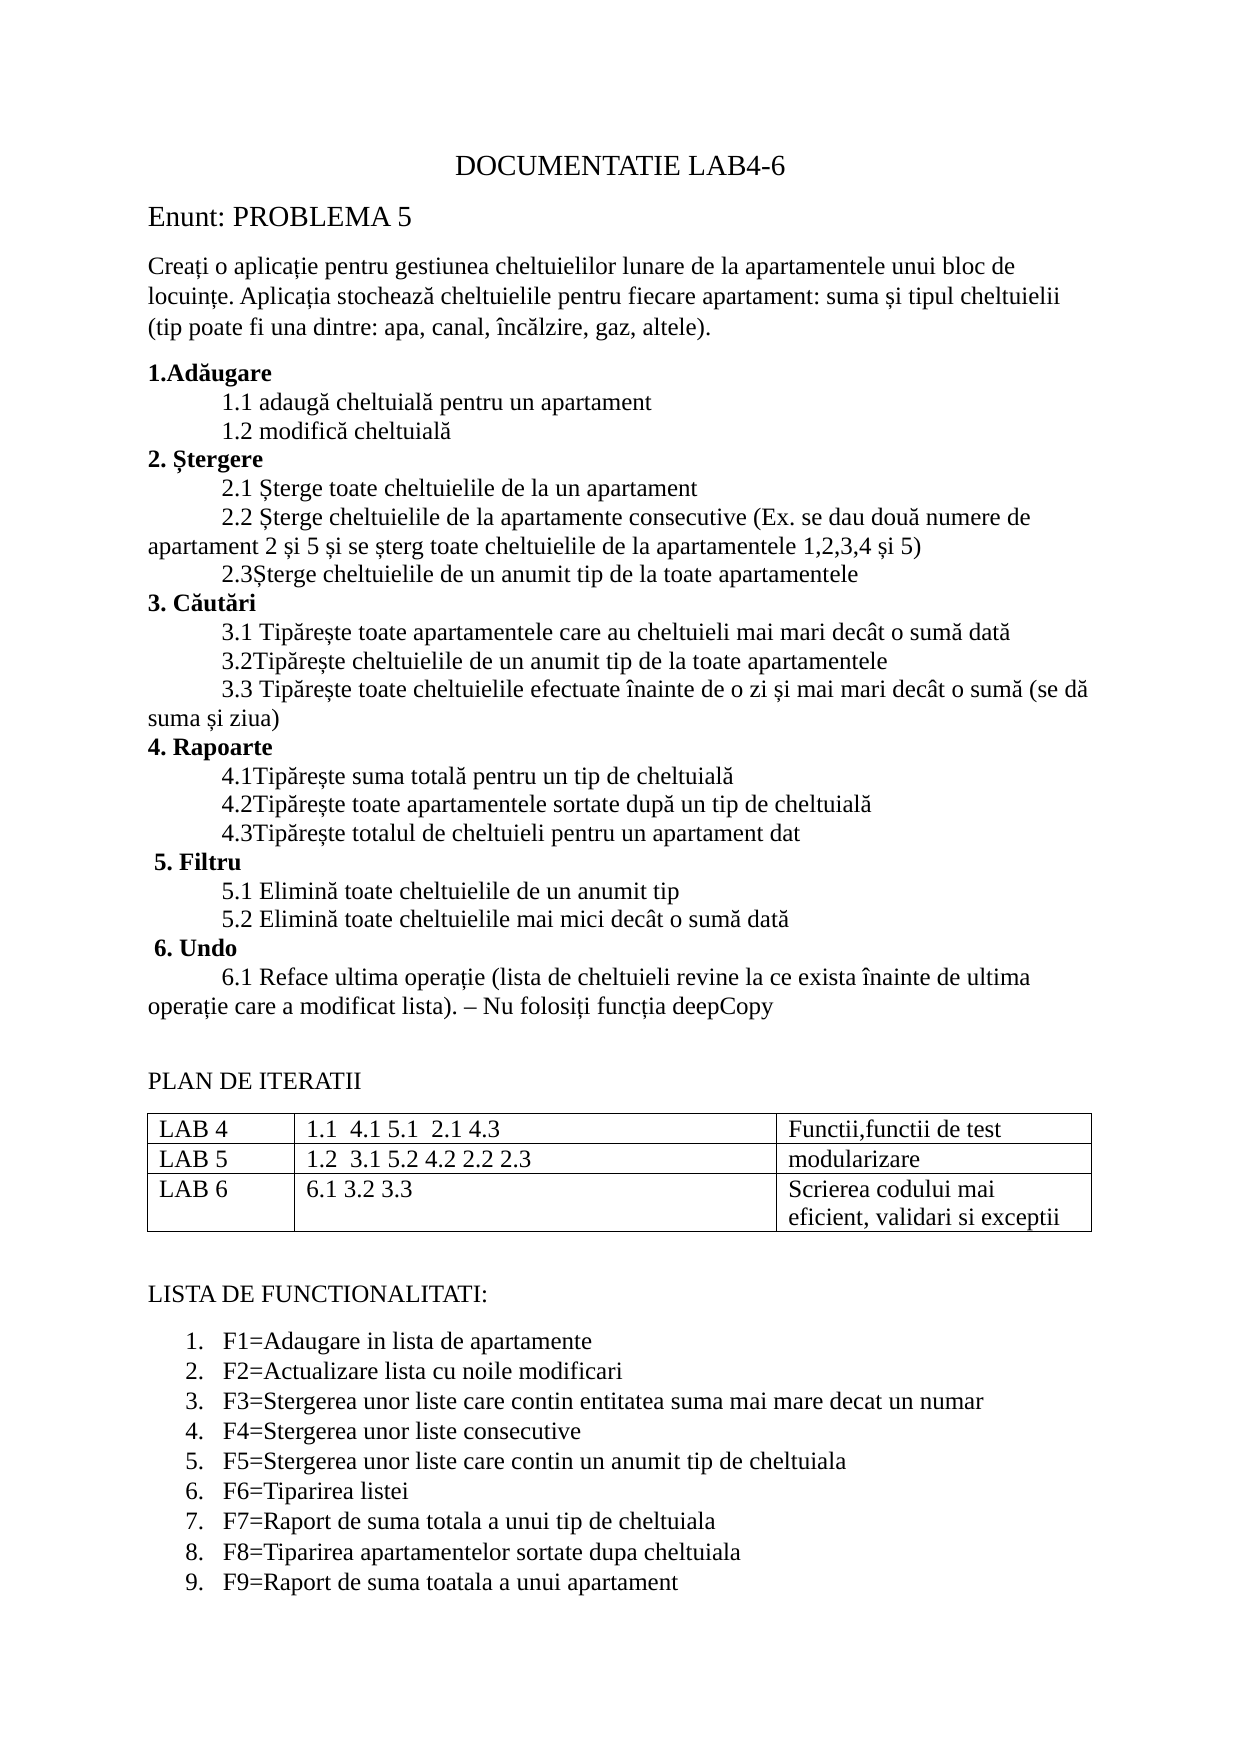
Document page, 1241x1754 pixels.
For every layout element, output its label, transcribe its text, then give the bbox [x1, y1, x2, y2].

text 4.2Tipărește toate apartamentele sortate după un tip de cheltuială [148, 789, 1093, 818]
list F5=Stergerea unor liste care contin un anumit tip de cheltuiala [185, 1446, 1093, 1475]
list F6=Tiparirea listei [185, 1476, 1093, 1505]
table_header LAB 4 [148, 1114, 294, 1143]
list F8=Tiparirea apartamentelor sortate dupa cheltuiala [185, 1537, 1093, 1565]
text 4. Rapoarte [148, 732, 1093, 761]
text 2.2 Șterge cheltuielile de la apartamente consecutive (Ex. se dau două numere de apartament 2 și 5 și se șterg toate cheltuielile de la apartamentele 1,2,3,4 și 5) [148, 502, 1093, 559]
text 1.Adăugare [148, 358, 1093, 387]
text 3.2Tipărește cheltuielile de un anumit tip de la toate apartamentele [148, 646, 1093, 674]
text 2.1 Șterge toate cheltuielile de la un apartament [148, 473, 1093, 502]
table_cell 1.2 3.1 5.2 4.2 2.2 2.3 [295, 1144, 776, 1173]
text 2. Ștergere [148, 444, 1093, 473]
text DOCUMENTATIE LAB4-6 [148, 148, 1093, 181]
text 3. Căutări [148, 588, 1093, 617]
list F1=Adaugare in lista de apartamente [185, 1326, 1093, 1354]
table_cell Scrierea codului mai eficient, validari si exceptii [777, 1174, 1091, 1231]
text 4.1Tipărește suma totală pentru un tip de cheltuială [148, 761, 1093, 789]
table_cell modularizare [777, 1144, 1091, 1173]
text 5. Filtru [148, 847, 1093, 876]
list F3=Stergerea unor liste care contin entitatea suma mai mare decat un numar [185, 1386, 1093, 1415]
text 6.1 Reface ultima operație (lista de cheltuieli revine la ce exista înainte de ultima operație care a modificat lista). – Nu folosiți funcția deepCopy [148, 962, 1093, 1019]
list F7=Raport de suma totala a unui tip de cheltuiala [185, 1506, 1093, 1535]
text Creați o aplicație pentru gestiunea cheltuielilor lunare de la apartamentele unui bloc de locuințe. Aplicația stochează cheltuielile pentru fiecare apartament: suma și tipul cheltuielii (tip poate fi una dintre: apa, canal, încălzire, gaz, altele). [148, 251, 1093, 340]
text 1.2 modifică cheltuială [148, 416, 1093, 444]
table_header Functii,functii de test [777, 1114, 1091, 1143]
text 4.3Tipărește totalul de cheltuieli pentru un apartament dat [148, 818, 1093, 847]
text 3.3 Tipărește toate cheltuielile efectuate înainte de o zi și mai mari decât o sumă (se dă suma și ziua) [148, 674, 1093, 732]
text 1.1 adaugă cheltuială pentru un apartament [148, 387, 1093, 416]
table_header 1.1 4.1 5.1 2.1 4.3 [295, 1114, 776, 1143]
list F2=Actualizare lista cu noile modificari [185, 1356, 1093, 1385]
text PLAN DE ITERATII [148, 1066, 1093, 1095]
table_cell LAB 5 [148, 1144, 294, 1173]
table_cell 6.1 3.2 3.3 [295, 1174, 776, 1231]
list F4=Stergerea unor liste consecutive [185, 1416, 1093, 1445]
text 5.2 Elimină toate cheltuielile mai mici decât o sumă dată [148, 904, 1093, 933]
list F9=Raport de suma toatala a unui apartament [185, 1567, 1093, 1595]
text 3.1 Tipărește toate apartamentele care au cheltuieli mai mari decât o sumă dată [148, 617, 1093, 646]
table_cell LAB 6 [148, 1174, 294, 1231]
text 2.3Șterge cheltuielile de un anumit tip de la toate apartamentele [148, 559, 1093, 588]
text 5.1 Elimină toate cheltuielile de un anumit tip [148, 876, 1093, 904]
text LISTA DE FUNCTIONALITATI: [148, 1279, 1093, 1308]
text Enunt: PROBLEMA 5 [148, 199, 1093, 233]
text 6. Undo [148, 933, 1093, 962]
